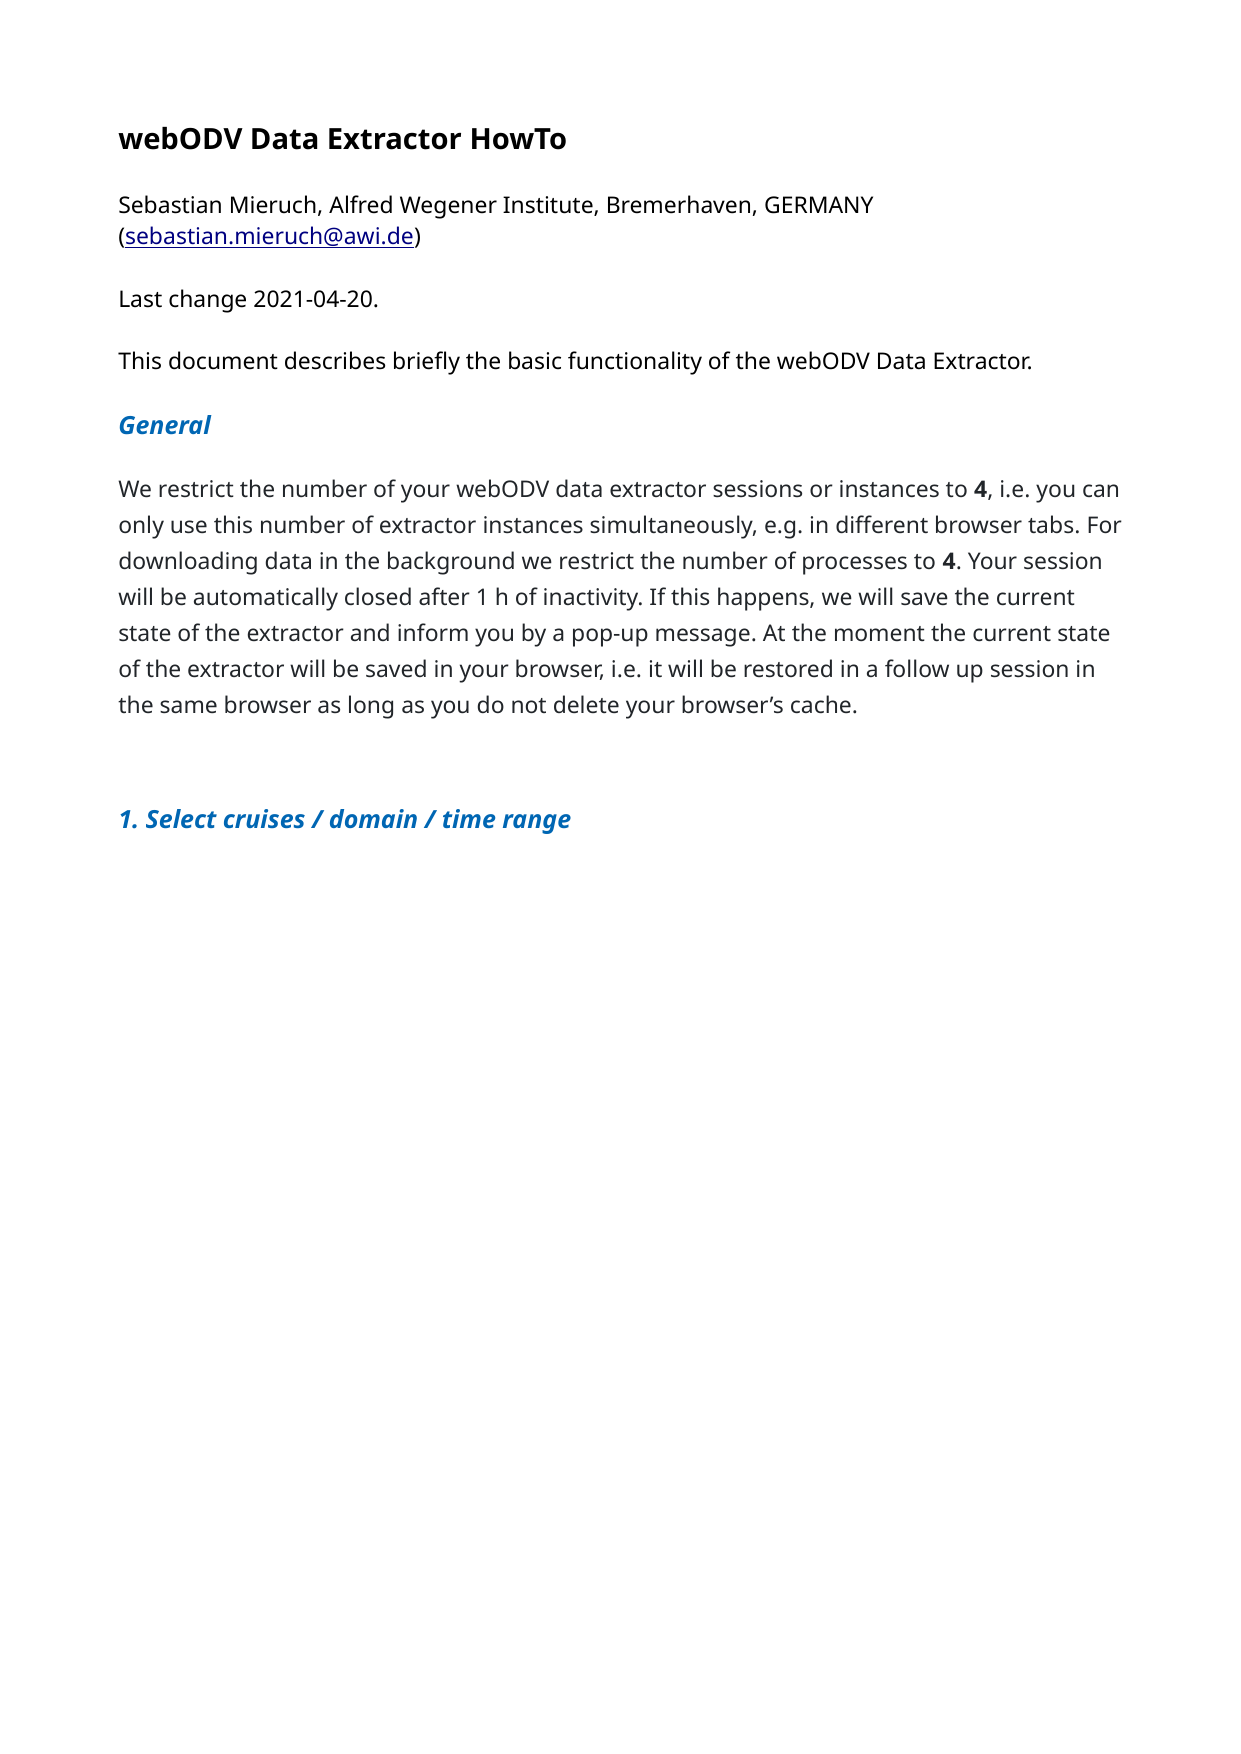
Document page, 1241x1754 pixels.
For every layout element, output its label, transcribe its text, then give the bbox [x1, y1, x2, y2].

text Last change 2021-04-20. [118, 283, 1122, 314]
text This document describes briefly the basic functionality of the webODV Data Extractor. [118, 345, 1122, 377]
text General [118, 408, 1122, 442]
text 1. Select cruises / domain / time range [118, 802, 1122, 836]
text We restrict the number of your webODV data extractor sessions or instances to 4, i.e. you can only use this number of extractor instances simultaneously, e.g. in different browser tabs. For downloading data in the background we restrict the number of processes to 4. Your session will be automatically closed after 1 h of inactivity. If this happens, we will save the current state of the extractor and inform you by a pop-up message. At the moment the current state of the extractor will be saved in your browser, i.e. it will be restored in a follow up session in the same browser as long as you do not delete your browser’s cache. [118, 473, 1122, 720]
text Sebastian Mieruch, Alfred Wegener Institute, Bremerhaven, GERMANY (sebastian.mieruch@awi.de) [118, 189, 1122, 252]
text webODV Data Extractor HowTo [118, 118, 1122, 158]
